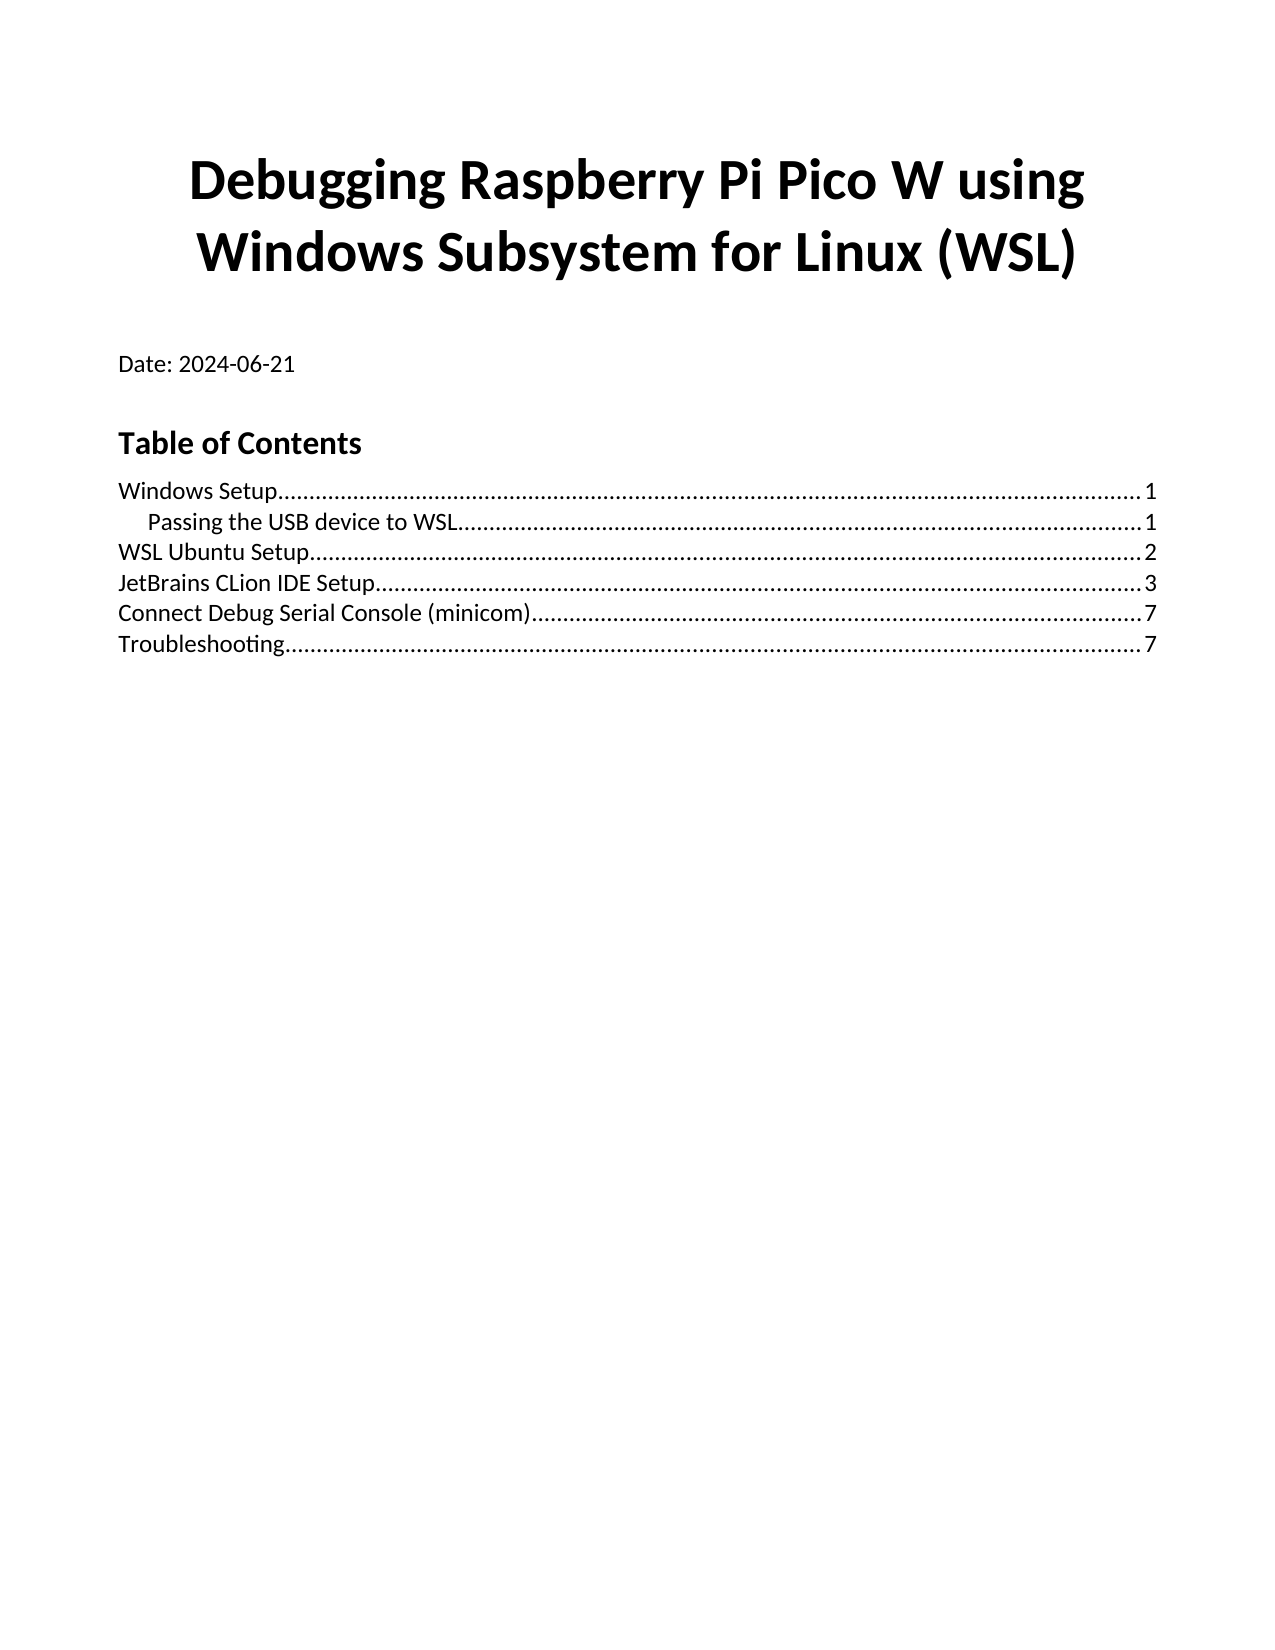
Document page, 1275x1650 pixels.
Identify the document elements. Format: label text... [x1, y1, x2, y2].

text JetBrains CLion IDE Setup 3 [118, 567, 1157, 598]
text Date: 2024-06-21 [118, 348, 1157, 378]
title Debugging Raspberry Pi Pico W using Windows Subsystem for Linux (WSL) [118, 143, 1157, 286]
text Connect Debug Serial Console (minicom) 7 [118, 598, 1157, 628]
text Windows Setup 1 [118, 476, 1157, 506]
text Passing the USB device to WSL 1 [148, 506, 1157, 537]
subtitle Table of Contents [118, 422, 1157, 463]
text Troubleshooting 7 [118, 628, 1157, 659]
text WSL Ubuntu Setup 2 [118, 537, 1157, 567]
